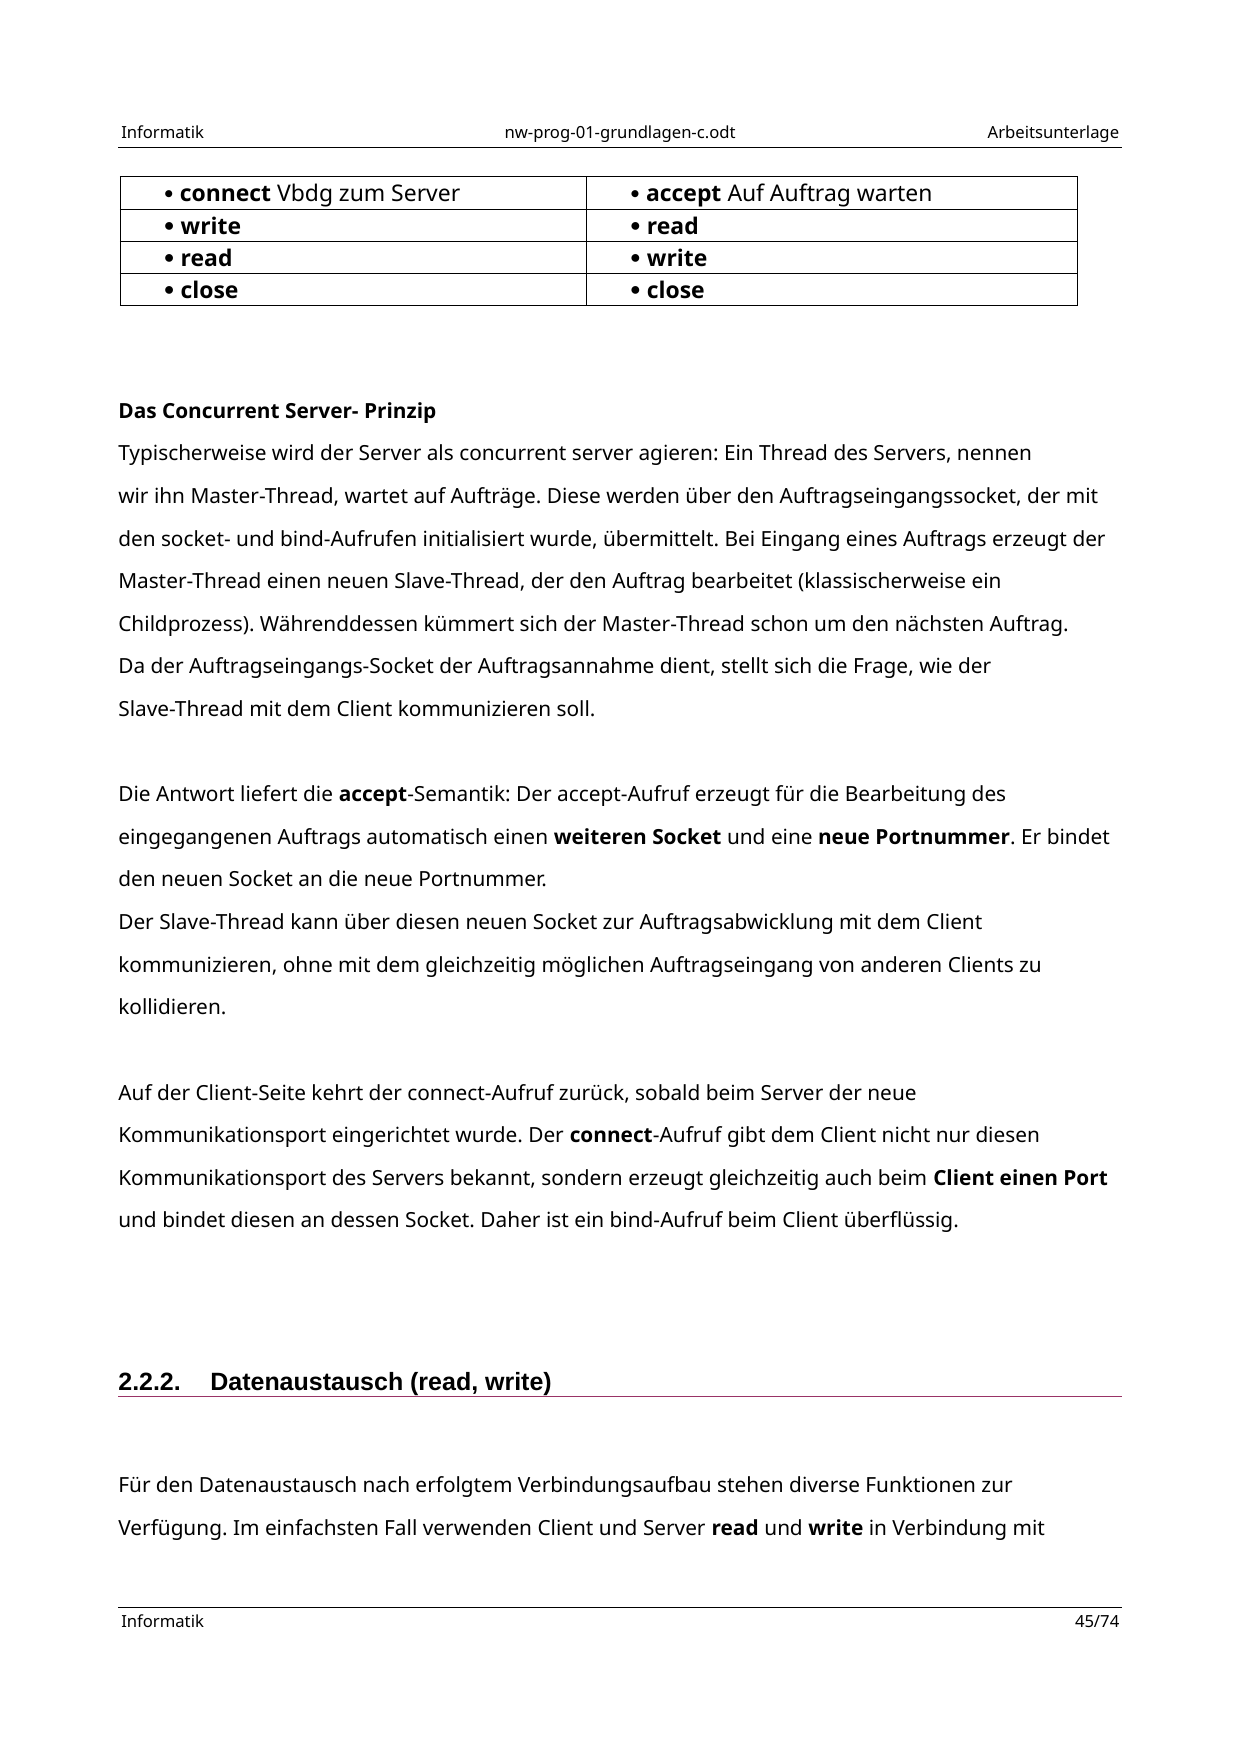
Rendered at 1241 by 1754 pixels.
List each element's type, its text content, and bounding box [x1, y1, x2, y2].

text kollidieren. [118, 992, 1122, 1021]
table_cell write [587, 242, 1077, 273]
table_cell read [587, 210, 1077, 241]
text Verfügung. Im einfachsten Fall verwenden Client und Server read und write in Verbindung mit [118, 1513, 1122, 1541]
text kommunizieren, ohne mit dem gleichzeitig möglichen Auftragseingang von anderen Clients zu [118, 950, 1122, 978]
text Für den Datenaustausch nach erfolgtem Verbindungsaufbau stehen diverse Funktionen zur [118, 1470, 1122, 1499]
table_cell read [121, 242, 586, 273]
text Der Slave-Thread kann über diesen neuen Socket zur Auftragsabwicklung mit dem Client [118, 907, 1122, 936]
table_cell close [121, 274, 586, 305]
table_cell write [121, 210, 586, 241]
text Auf der Client-Seite kehrt der connect-Aufruf zurück, sobald beim Server der neue Kommunikationsport eingerichtet wurde. Der connect-Aufruf gibt dem Client nicht nur diesen Kommunikationsport des Servers bekannt, sondern erzeugt gleichzeitig auch beim Client einen Port und bindet diesen an dessen Socket. Daher ist ein bind-Aufruf beim Client überflüssig. [118, 1078, 1122, 1234]
text wir ihn Master-Thread, wartet auf Aufträge. Diese werden über den Auftragseingangssocket, der mit den socket- und bind-Aufrufen initialisiert wurde, übermittelt. Bei Eingang eines Auftrags erzeugt der Master-Thread einen neuen Slave-Thread, der den Auftrag bearbeitet (klassischerweise ein Childprozess). Währenddessen kümmert sich der Master-Thread schon um den nächsten Auftrag. [118, 481, 1122, 637]
subtitle Datenaustausch (read, write) [118, 1367, 1122, 1396]
text eingegangenen Auftrags automatisch einen weiteren Socket und eine neue Portnummer. Er bindet den neuen Socket an die neue Portnummer. [118, 822, 1122, 893]
text Slave-Thread mit dem Client kommunizieren soll. [118, 694, 1122, 723]
text Typischerweise wird der Server als concurrent server agieren: Ein Thread des Servers, nennen [118, 438, 1122, 467]
text Das Concurrent Server- Prinzip [118, 396, 1122, 424]
text Die Antwort liefert die accept-Semantik: Der accept-Aufruf erzeugt für die Bearbeitung des [118, 779, 1122, 808]
table_cell close [587, 274, 1077, 305]
text Da der Auftragseingangs-Socket der Auftragsannahme dient, stellt sich die Frage, wie der [118, 652, 1122, 680]
table_cell connect Vbdg zum Server [121, 177, 586, 208]
table_cell accept Auf Auftrag warten [587, 177, 1077, 208]
